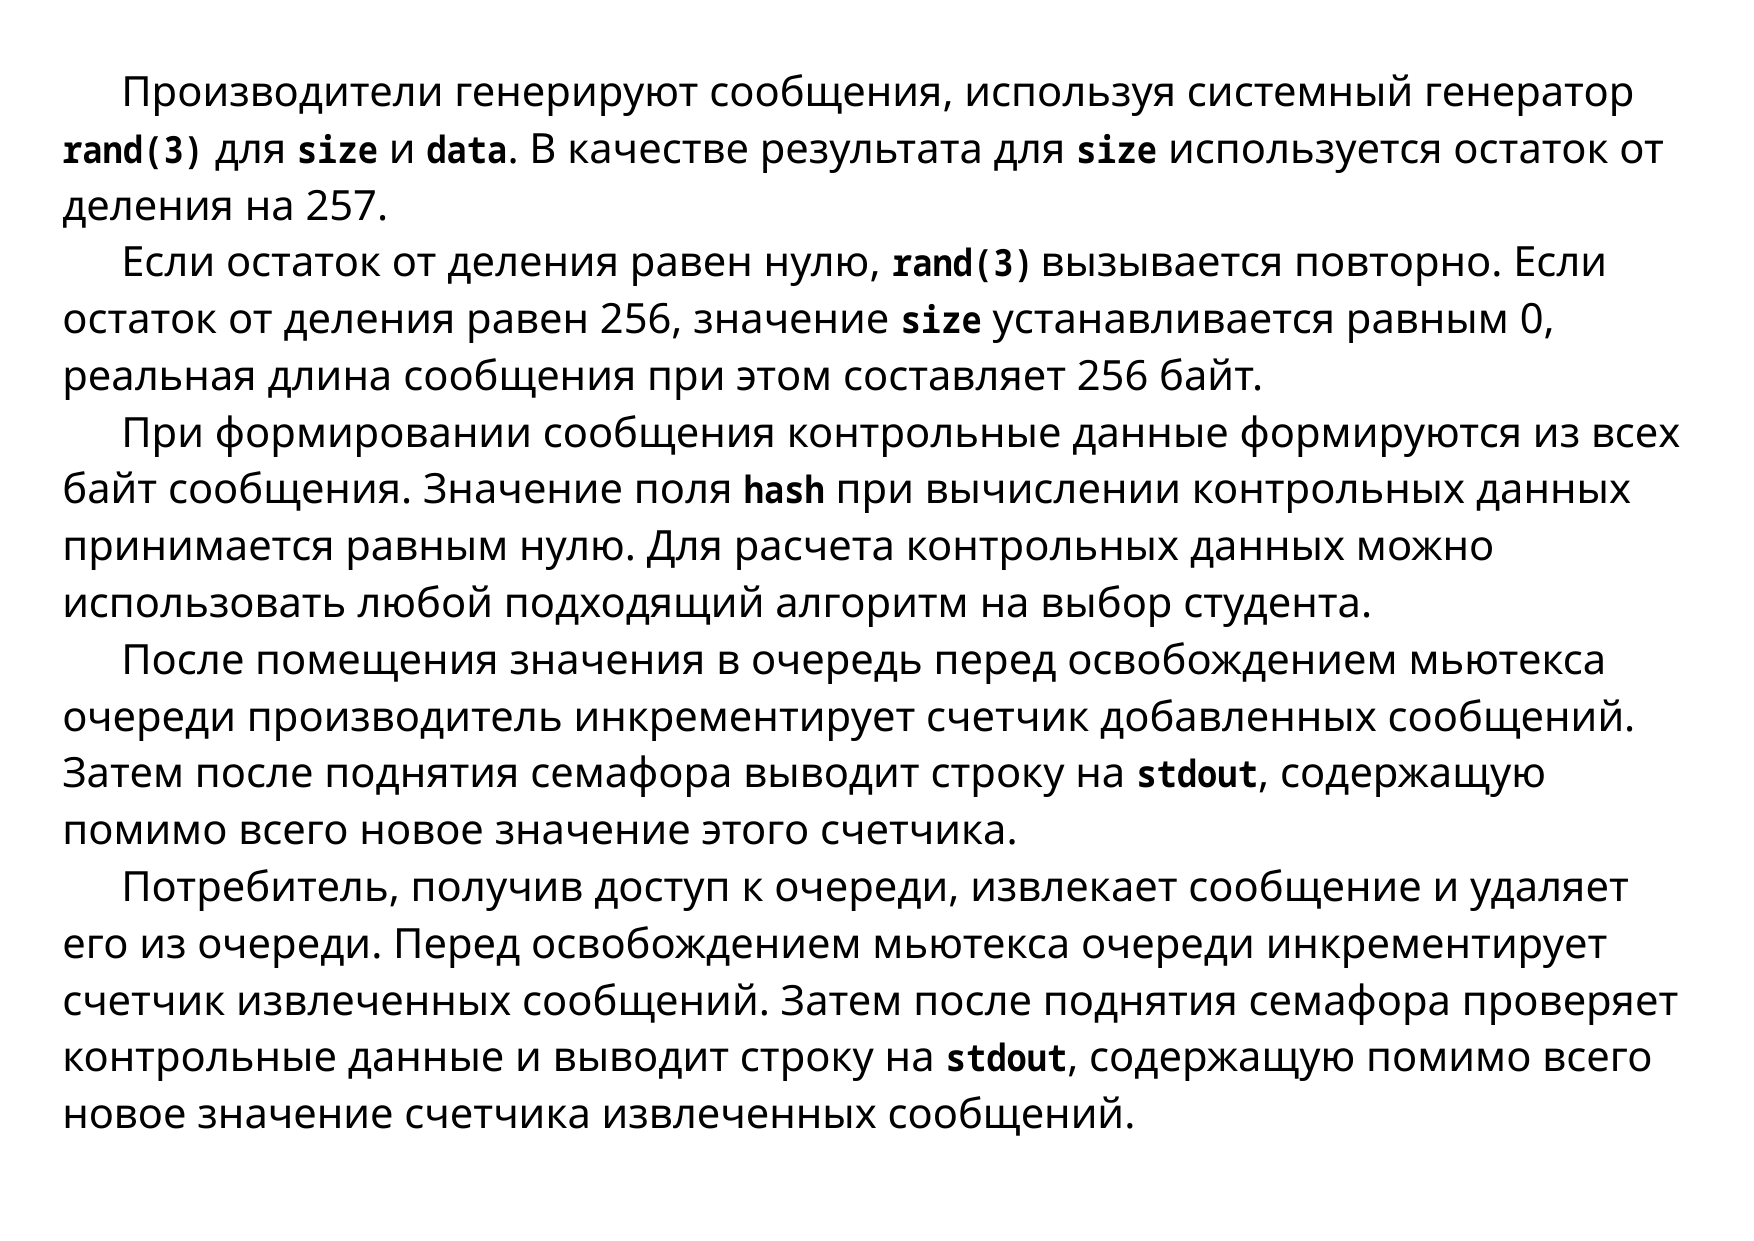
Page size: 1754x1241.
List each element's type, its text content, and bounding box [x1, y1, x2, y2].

text Производители генерируют сообщения, используя системный генератор rand(3) для size и data. В качестве результата для size используется остаток от деления на 257. [62, 62, 1692, 232]
text Потребитель, получив доступ к очереди, извлекает сообщение и удаляет его из очереди. Перед освобождением мьютекса очереди инкрементирует счетчик извлеченных сообщений. Затем после поднятия семафора проверяет контрольные данные и выводит строку на stdout, содержащую помимо всего новое значение счетчика извлеченных сообщений. [62, 857, 1692, 1141]
text При формировании сообщения контрольные данные формируются из всех байт сообщения. Значение поля hash при вычислении контрольных данных принимается равным нулю. Для расчета контрольных данных можно использовать любой подходящий алгоритм на выбор студента. [62, 403, 1692, 630]
text После помещения значения в очередь перед освобождением мьютекса очереди производитель инкрементирует счетчик добавленных сообщений. Затем после поднятия семафора выводит строку на stdout, содержащую помимо всего новое значение этого счетчика. [62, 630, 1692, 857]
text Если остаток от деления равен нулю, rand(3) вызывается повторно. Если остаток от деления равен 256, значение size устанавливается равным 0, реальная длина сообщения при этом составляет 256 байт. [62, 232, 1692, 403]
